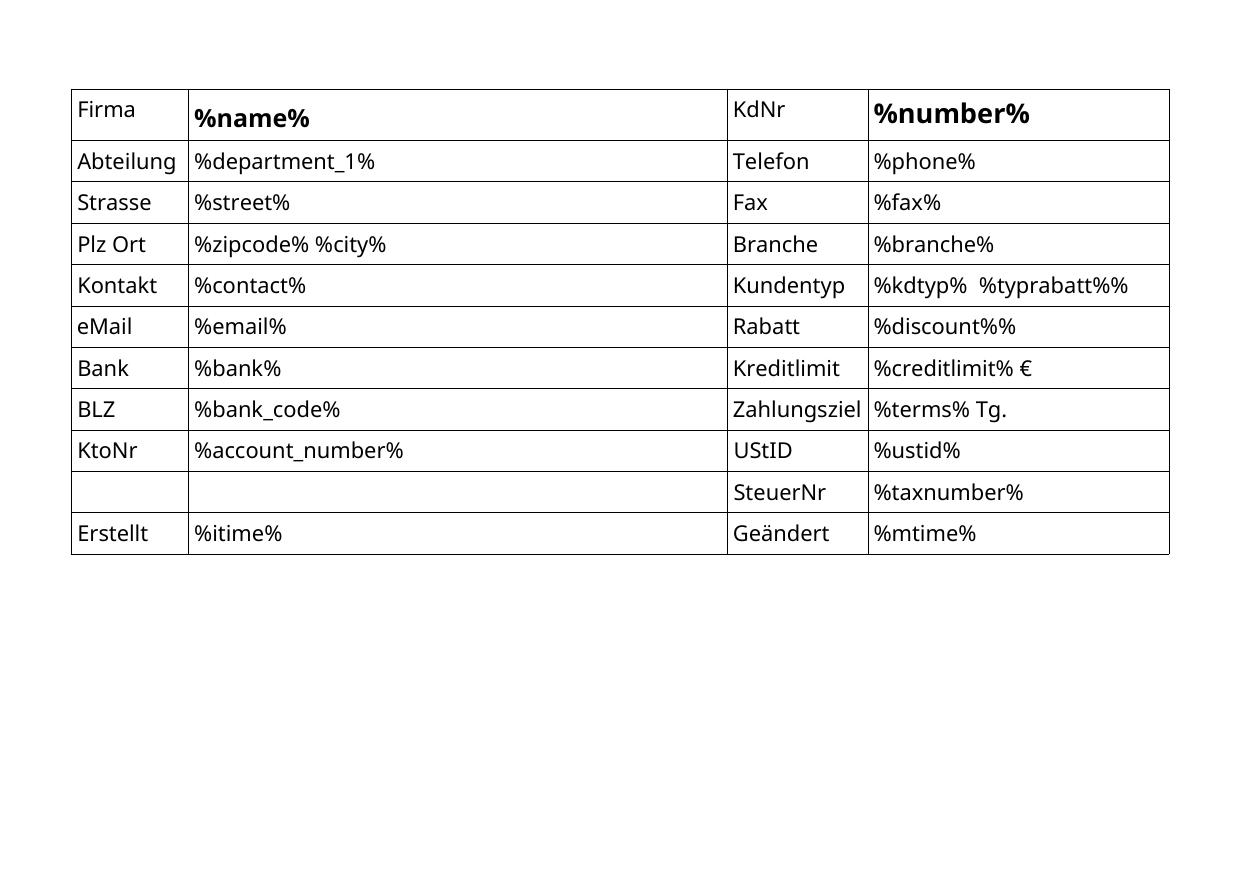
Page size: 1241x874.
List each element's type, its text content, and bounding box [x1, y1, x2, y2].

table_cell %bank_code% [189, 389, 727, 429]
table_cell %itime% [189, 513, 727, 554]
table_cell %mtime% [869, 513, 1169, 554]
table_cell KtoNr [72, 431, 188, 471]
table_cell %kdtyp% %typrabatt%% [869, 265, 1169, 306]
table_cell %discount%% [869, 307, 1169, 347]
table_cell %zipcode% %city% [189, 224, 727, 264]
table_cell %street% [189, 182, 727, 223]
table_cell eMail [72, 307, 188, 347]
table_cell %email% [189, 307, 727, 347]
table_header %name% [189, 90, 727, 140]
table_cell SteuerNr [728, 472, 868, 512]
table_cell Plz Ort [72, 224, 188, 264]
table_cell Kreditlimit [728, 348, 868, 388]
table_cell %terms% Tg. [869, 389, 1169, 429]
table_cell %branche% [869, 224, 1169, 264]
table_header Firma [72, 90, 188, 140]
table_cell Kontakt [72, 265, 188, 306]
table_cell [189, 472, 727, 512]
table_header %number% [869, 90, 1169, 140]
table_cell Fax [728, 182, 868, 223]
table_cell [72, 472, 188, 512]
table_cell Strasse [72, 182, 188, 223]
table_cell Abteilung [72, 141, 188, 181]
table_cell %taxnumber% [869, 472, 1169, 512]
table_cell Branche [728, 224, 868, 264]
table_cell Rabatt [728, 307, 868, 347]
table_cell Geändert [728, 513, 868, 554]
table_cell Zahlungsziel [728, 389, 868, 429]
table_header KdNr [728, 90, 868, 140]
table_cell Kundentyp [728, 265, 868, 306]
table_cell Bank [72, 348, 188, 388]
table_cell %ustid% [869, 431, 1169, 471]
table_cell UStID [728, 431, 868, 471]
table_cell %account_number% [189, 431, 727, 471]
table_cell %creditlimit% € [869, 348, 1169, 388]
table_cell %department_1% [189, 141, 727, 181]
table_cell %fax% [869, 182, 1169, 223]
table_cell Erstellt [72, 513, 188, 554]
table_cell Telefon [728, 141, 868, 181]
table_cell %contact% [189, 265, 727, 306]
table_cell %phone% [869, 141, 1169, 181]
table_cell BLZ [72, 389, 188, 429]
table_cell %bank% [189, 348, 727, 388]
